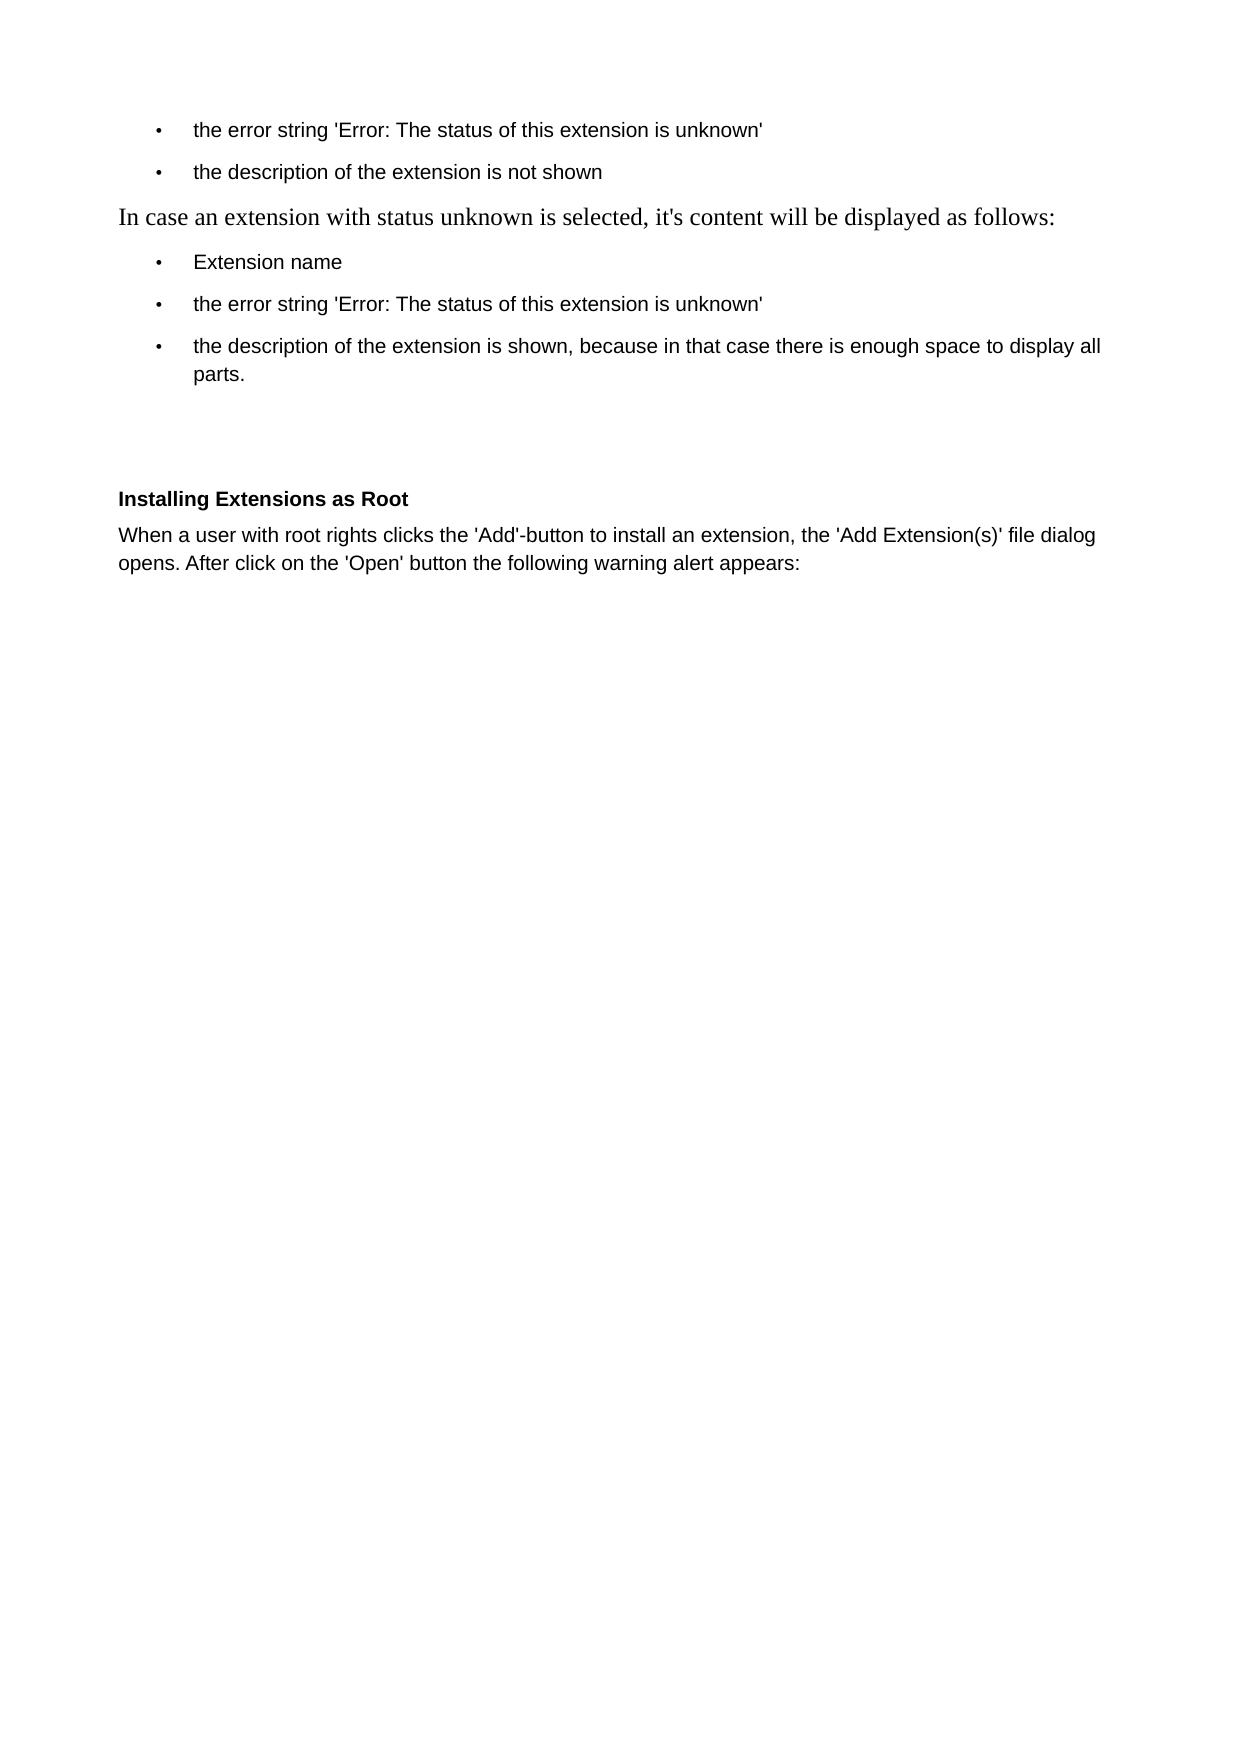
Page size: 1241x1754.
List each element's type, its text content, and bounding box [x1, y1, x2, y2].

list the description of the extension is not shown [156, 160, 1122, 184]
list the description of the extension is shown, because in that case there is enough space to display all parts. [156, 334, 1122, 386]
subtitle Installing Extensions as Root [118, 487, 1122, 511]
list the error string 'Error: The status of this extension is unknown' [156, 118, 1122, 142]
text When a user with root rights clicks the 'Add'-button to install an extension, the 'Add Extension(s)' file dialog opens. After click on the 'Open' button the following warning alert appears: [118, 523, 1122, 574]
text In case an extension with status unknown is selected, it's content will be displayed as follows: [118, 202, 1122, 231]
list Extension name [156, 250, 1122, 274]
list the error string 'Error: The status of this extension is unknown' [156, 292, 1122, 316]
